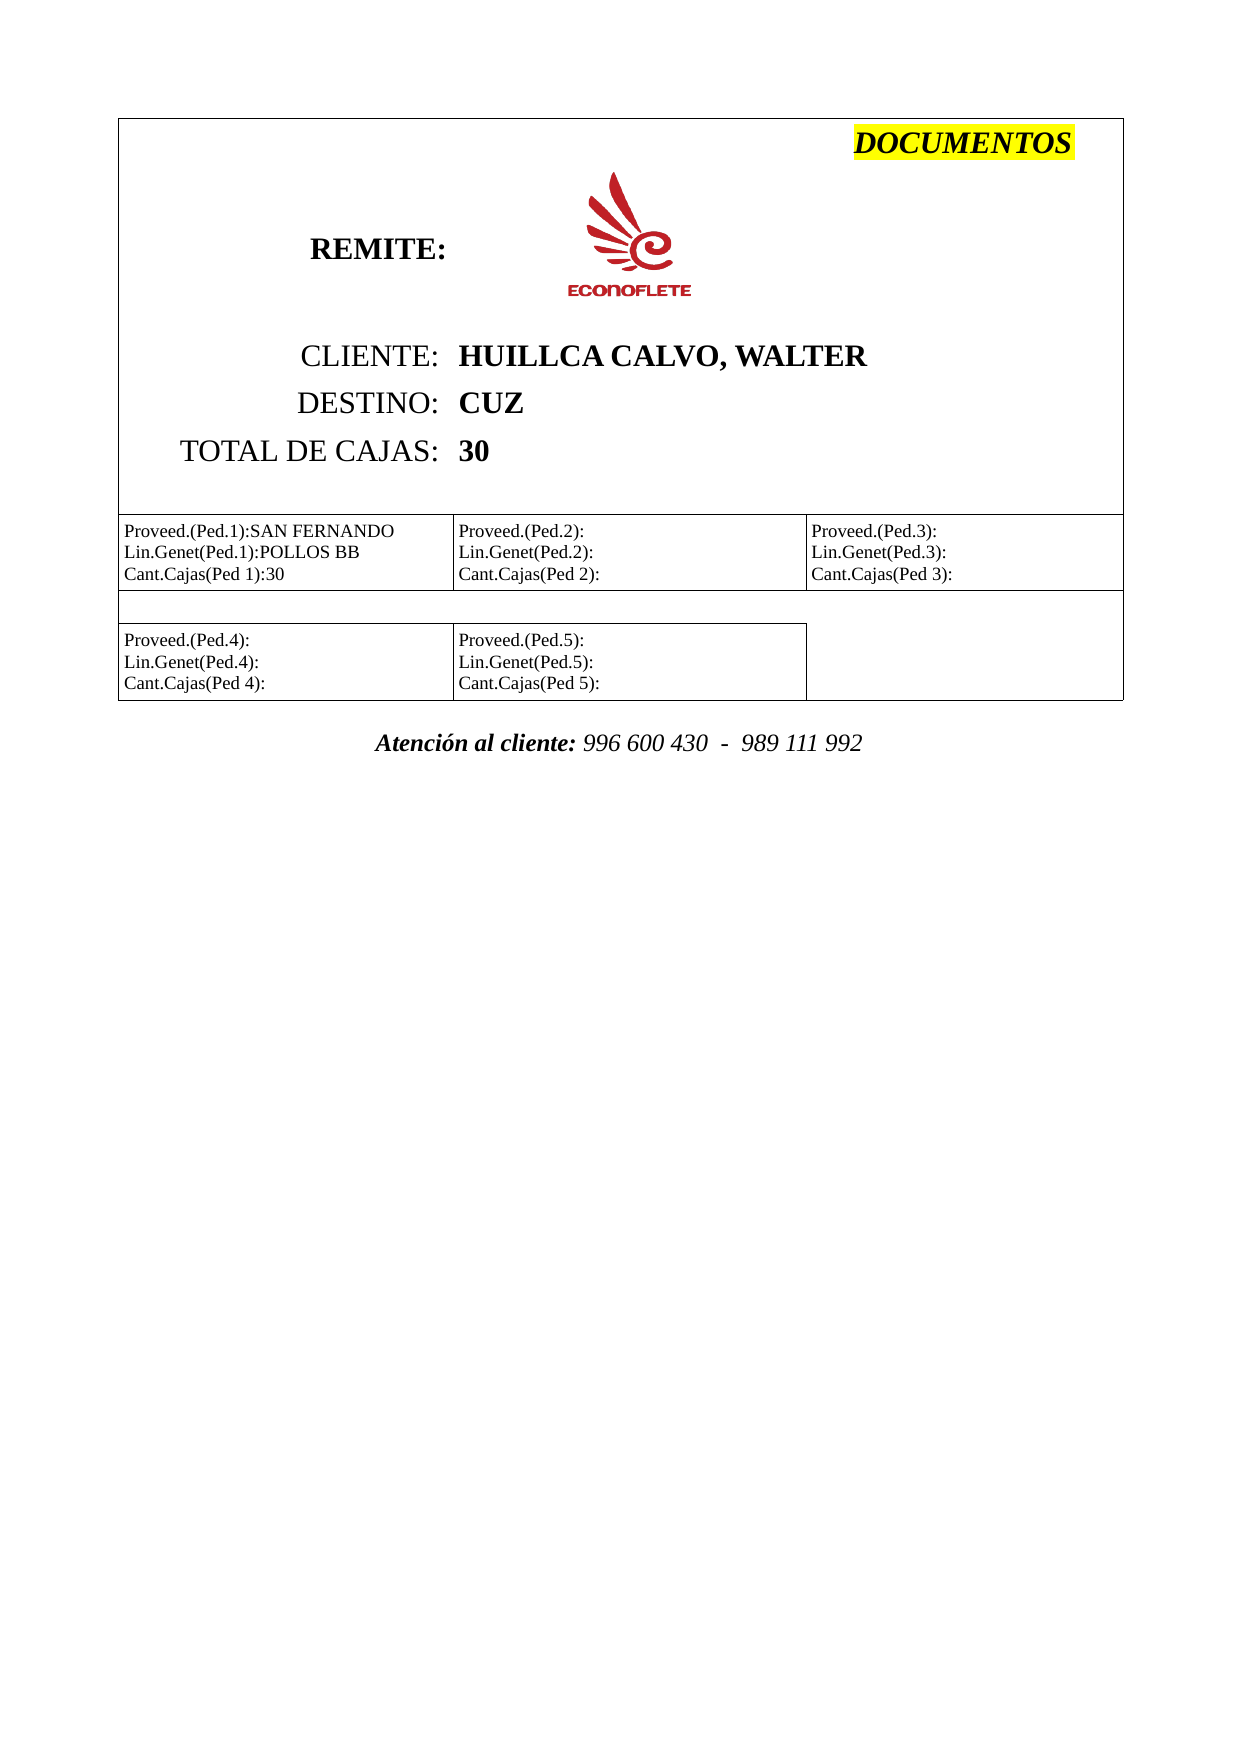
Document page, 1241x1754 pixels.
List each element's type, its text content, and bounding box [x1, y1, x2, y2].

table_cell [453, 591, 806, 623]
table_cell Proveed.(Ped.4): Lin.Genet(Ped.4): Cant.Cajas(Ped 4): [119, 624, 453, 699]
table_header [119, 119, 453, 166]
table_cell Proveed.(Ped.5): Lin.Genet(Ped.5): Cant.Cajas(Ped 5): [454, 624, 806, 699]
table_cell [806, 591, 1123, 623]
table_cell CUZ [453, 379, 806, 426]
table_cell Proveed.(Ped.2): Lin.Genet(Ped.2): Cant.Cajas(Ped 2): [454, 515, 806, 590]
table_cell REMITE: [119, 166, 453, 332]
table_cell Proveed.(Ped.3): Lin.Genet(Ped.3): Cant.Cajas(Ped 3): [807, 515, 1123, 590]
picture [552, 171, 707, 297]
table_header [453, 119, 806, 166]
table_cell [119, 591, 453, 623]
table_cell Proveed.(Ped.1):SAN FERNANDO Lin.Genet(Ped.1):POLLOS BB Cant.Cajas(Ped 1):30 [119, 515, 453, 590]
table_cell [806, 379, 1123, 426]
table_cell CLIENTE: [119, 332, 453, 379]
table_cell [453, 166, 806, 332]
table_cell DESTINO: [119, 379, 453, 426]
table_header DOCUMENTOS [806, 119, 1123, 166]
table_cell [806, 166, 1123, 332]
table_cell [453, 474, 806, 514]
text Atención al cliente: 996 600 430 - 989 111 992 [118, 728, 1122, 757]
table_cell TOTAL DE CAJAS: [119, 426, 453, 474]
table_cell [807, 623, 1123, 699]
table_cell HUILLCA CALVO, WALTER [453, 332, 1123, 379]
table_cell 30 [453, 426, 1123, 474]
table_cell [119, 474, 453, 514]
table_cell [806, 474, 1123, 514]
